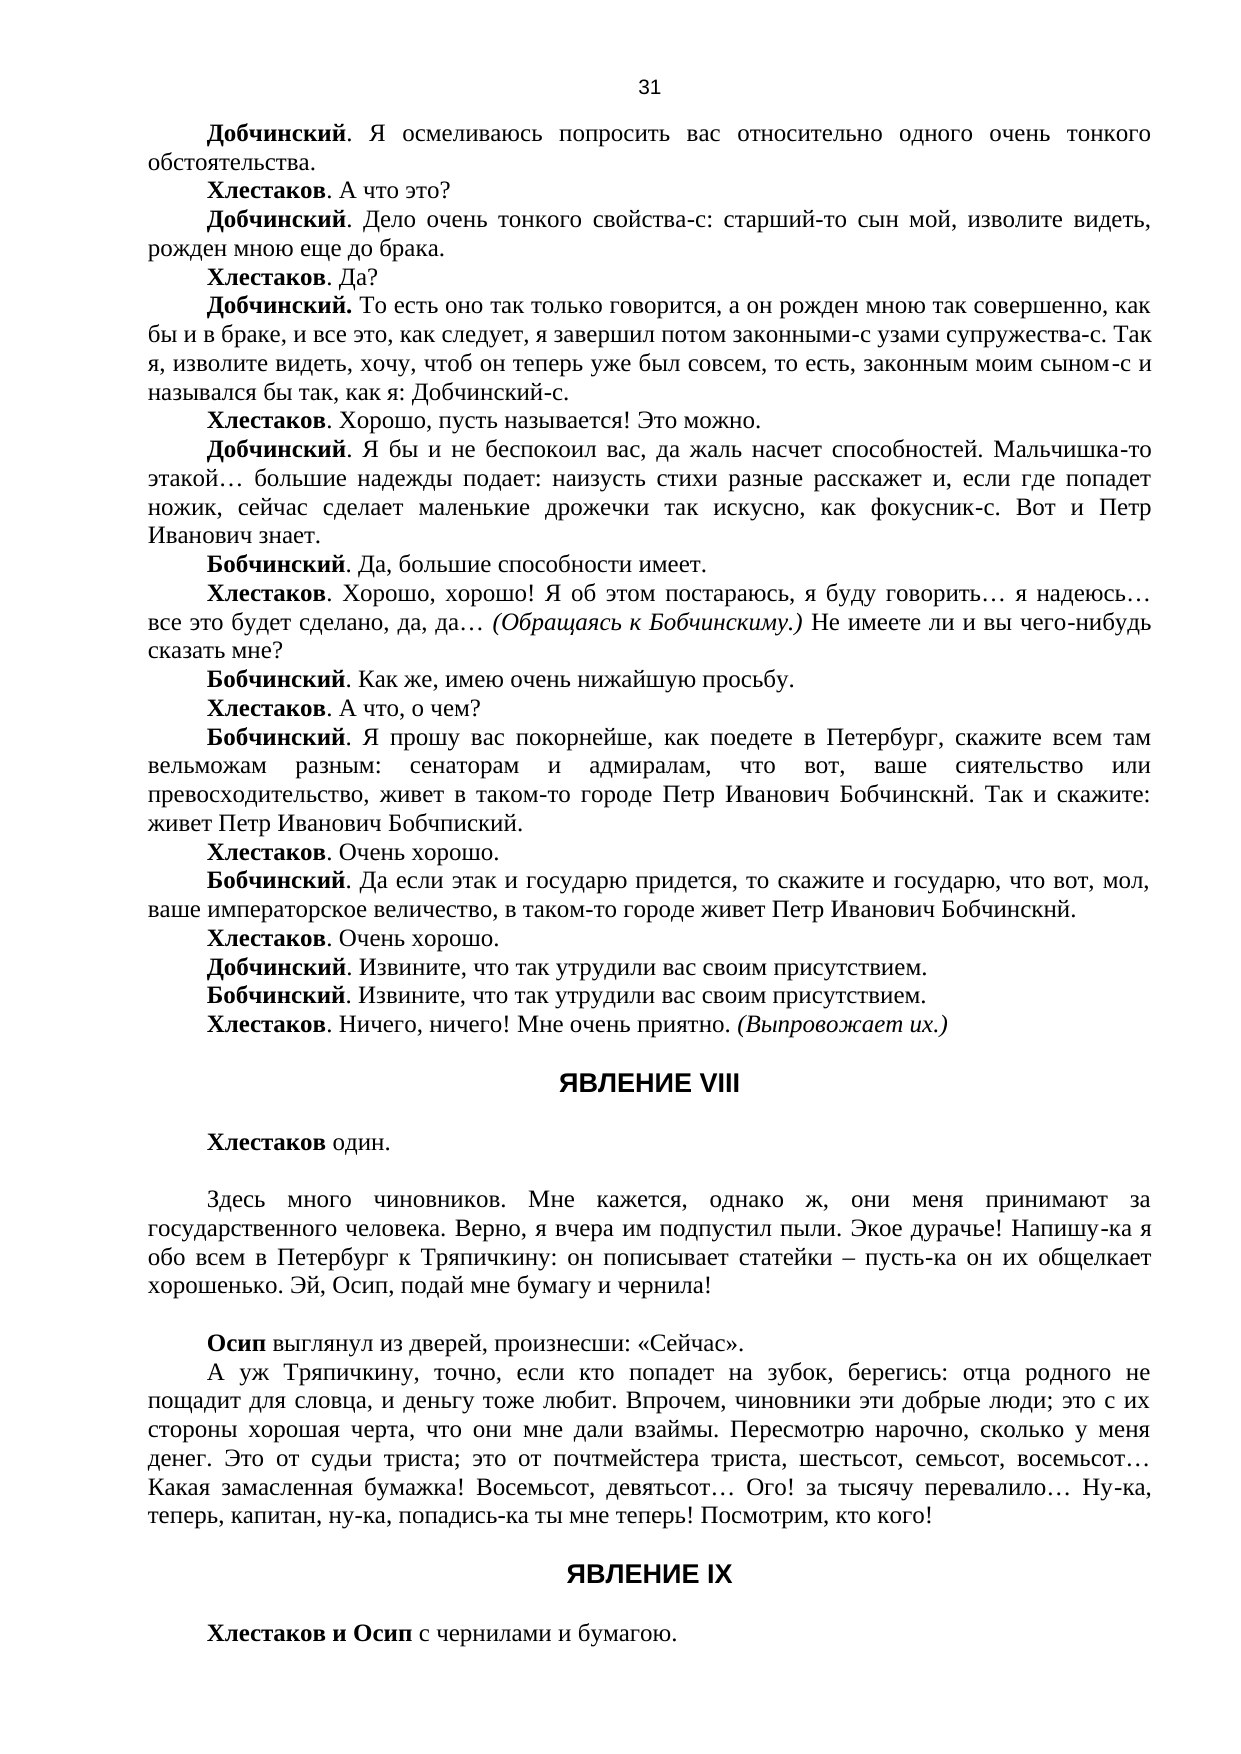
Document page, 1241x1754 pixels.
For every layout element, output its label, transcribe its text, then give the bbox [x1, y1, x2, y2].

text Здесь много чиновников. Мне кажется, однако ж, они меня принимают за государственного человека. Верно, я вчера им подпустил пыли. Экое дурачье! Напишу‑ка я обо всем в Петербург к Тряпичкину: он пописывает статейки – пусть‑ка он их общелкает хорошенько. Эй, Осип, подай мне бумагу и чернила! [148, 1184, 1152, 1299]
text Добчинский. То есть оно так только говорится, а он рожден мною так совершенно, как бы и в браке, и все это, как следует, я завершил потом законными‑с узами супружества‑с. Так я, изволите видеть, хочу, чтоб он теперь уже был совсем, то есть, законным моим сыном‑с и назывался бы так, как я: Добчинский‑с. [148, 291, 1152, 406]
text Бобчинский. Извините, что так утрудили вас своим присутствием. [148, 981, 1152, 1009]
text Добчинский. Я бы и не беспокоил вас, да жаль насчет способностей. Мальчишка‑то этакой… большие надежды подает: наизусть стихи разные расскажет и, если где попадет ножик, сейчас сделает маленькие дрожечки так искусно, как фокусник‑с. Вот и Петр Иванович знает. [148, 434, 1152, 549]
subtitle ЯВЛЕНИЕ IX [148, 1558, 1152, 1589]
text Бобчинский. Я прошу вас покорнейше, как поедете в Петербург, скажите всем там вельможам разным: сенаторам и адмиралам, что вот, ваше сиятельство или превосходительство, живет в таком‑то городе Петр Иванович Бобчинскнй. Так и скажите: живет Петр Иванович Бобчпиский. [148, 722, 1152, 837]
text Хлестаков. Ничего, ничего! Мне очень приятно. (Выпровожает их.) [148, 1009, 1152, 1038]
text Добчинский. Извините, что так утрудили вас своим присутствием. [148, 952, 1152, 981]
text Хлестаков. Да? [148, 262, 1152, 291]
text Бобчинский. Да, большие способности имеет. [148, 549, 1152, 578]
text Добчинский. Я осмеливаюсь попросить вас относительно одного очень тонкого обстоятельства. [148, 118, 1152, 176]
subtitle ЯВЛЕНИЕ VIII [148, 1067, 1152, 1098]
text Хлестаков. Очень хорошо. [148, 837, 1152, 866]
text Хлестаков. А что, о чем? [148, 693, 1152, 722]
text Хлестаков. Хорошо, пусть называется! Это можно. [148, 406, 1152, 434]
text Хлестаков один. [148, 1127, 1152, 1156]
text Хлестаков. А что это? [148, 176, 1152, 204]
text Осип выглянул из дверей, произнесши: «Сейчас». [148, 1328, 1152, 1357]
text Хлестаков. Хорошо, хорошо! Я об этом постараюсь, я буду говорить… я надеюсь… все это будет сделано, да, да… (Обращаясь к Бобчинскиму.) Не имеете ли и вы чего‑нибудь сказать мне? [148, 578, 1152, 664]
text А уж Тряпичкину, точно, если кто попадет на зубок, берегись: отца родного не пощадит для словца, и деньгу тоже любит. Впрочем, чиновники эти добрые люди; это с их стороны хорошая черта, что они мне дали взаймы. Пересмотрю нарочно, сколько у меня денег. Это от судьи триста; это от почтмейстера триста, шестьсот, семьсот, восемьсот… Какая замасленная бумажка! Восемьсот, девятьсот… Ого! за тысячу перевалило… Ну‑ка, теперь, капитан, ну‑ка, попадись‑ка ты мне теперь! Посмотрим, кто кого! [148, 1357, 1152, 1529]
text Хлестаков. Очень хорошо. [148, 923, 1152, 952]
text Бобчинский. Да если этак и государю придется, то скажите и государю, что вот, мол, ваше императорское величество, в таком‑то городе живет Петр Иванович Бобчинскнй. [148, 866, 1152, 923]
text Хлестаков и Осип с чернилами и бумагою. [148, 1618, 1152, 1647]
text Бобчинский. Как же, имею очень нижайшую просьбу. [148, 664, 1152, 693]
text Добчинский. Дело очень тонкого свойства‑с: старший‑то сын мой, изволите видеть, рожден мною еще до брака. [148, 204, 1152, 262]
